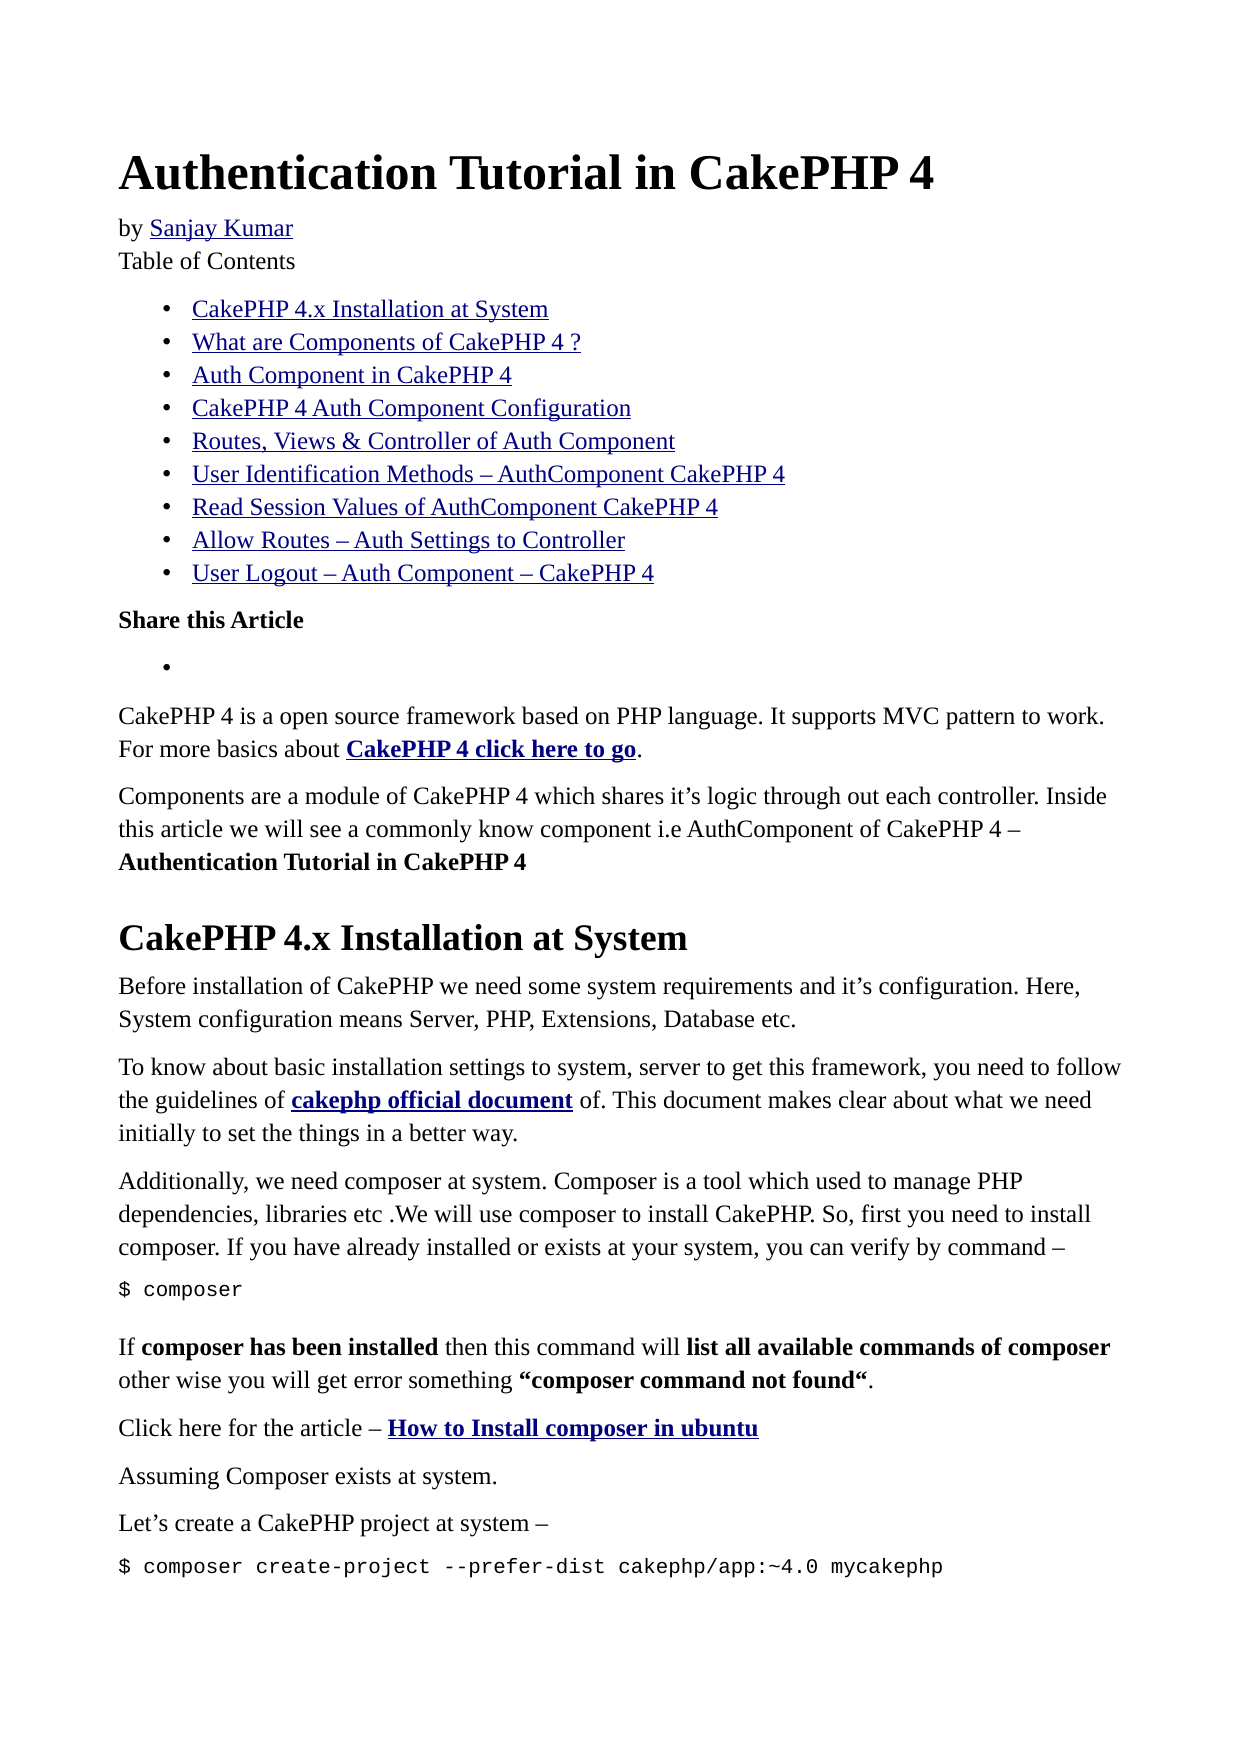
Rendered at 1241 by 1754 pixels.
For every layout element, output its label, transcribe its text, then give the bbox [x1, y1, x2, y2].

list CakePHP 4.x Installation at System [162, 294, 1122, 322]
text If composer has been installed then this command will list all available commands of composer other wise you will get error something “composer command not found“. [118, 1332, 1122, 1394]
text CakePHP 4 is a open source framework based on PHP language. It supports MVC pattern to work. For more basics about CakePHP 4 click here to go. [118, 701, 1122, 762]
list Read Session Values of AuthComponent CakePHP 4 [162, 492, 1122, 521]
text Share this Article [118, 606, 1122, 634]
text $ composer [118, 1279, 1122, 1303]
text To know about basic installation settings to system, server to get this framework, you need to follow the guidelines of cakephp official document of. This document makes clear about what we need initially to set the things in a better way. [118, 1052, 1122, 1147]
list Auth Component in CakePHP 4 [162, 360, 1122, 388]
text by Sanjay Kumar [118, 213, 1122, 242]
text $ composer create-project --prefer-dist cakephp/app:~4.0 mycakephp [118, 1556, 1122, 1579]
list CakePHP 4 Auth Component Configuration [162, 393, 1122, 422]
list User Identification Methods – AuthComponent CakePHP 4 [162, 459, 1122, 488]
list Routes, Views & Controller of Auth Component [162, 426, 1122, 454]
text Let’s create a CakePHP project at system – [118, 1508, 1122, 1537]
list User Logout – Auth Component – CakePHP 4 [162, 558, 1122, 587]
text Before installation of CakePHP we need some system requirements and it’s configuration. Here, System configuration means Server, PHP, Extensions, Database etc. [118, 971, 1122, 1033]
subtitle Authentication Tutorial in CakePHP 4 [118, 143, 1122, 201]
subtitle CakePHP 4.x Installation at System [118, 916, 1122, 959]
text Additionally, we need composer at system. Composer is a tool which used to manage PHP dependencies, libraries etc .We will use composer to install CakePHP. So, first you need to install composer. If you have already installed or exists at your system, you can verify by command – [118, 1166, 1122, 1261]
text Components are a module of CakePHP 4 which shares it’s logic through out each controller. Inside this article we will see a commonly know component i.e AuthComponent of CakePHP 4 – Authentication Tutorial in CakePHP 4 [118, 781, 1122, 876]
text Assuming Composer exists at system. [118, 1461, 1122, 1489]
list Allow Routes – Auth Settings to Controller [162, 525, 1122, 554]
list What are Components of CakePHP 4 ? [162, 327, 1122, 356]
text Click here for the article – How to Install composer in ubuntu [118, 1413, 1122, 1442]
text Table of Contents [118, 246, 1122, 275]
